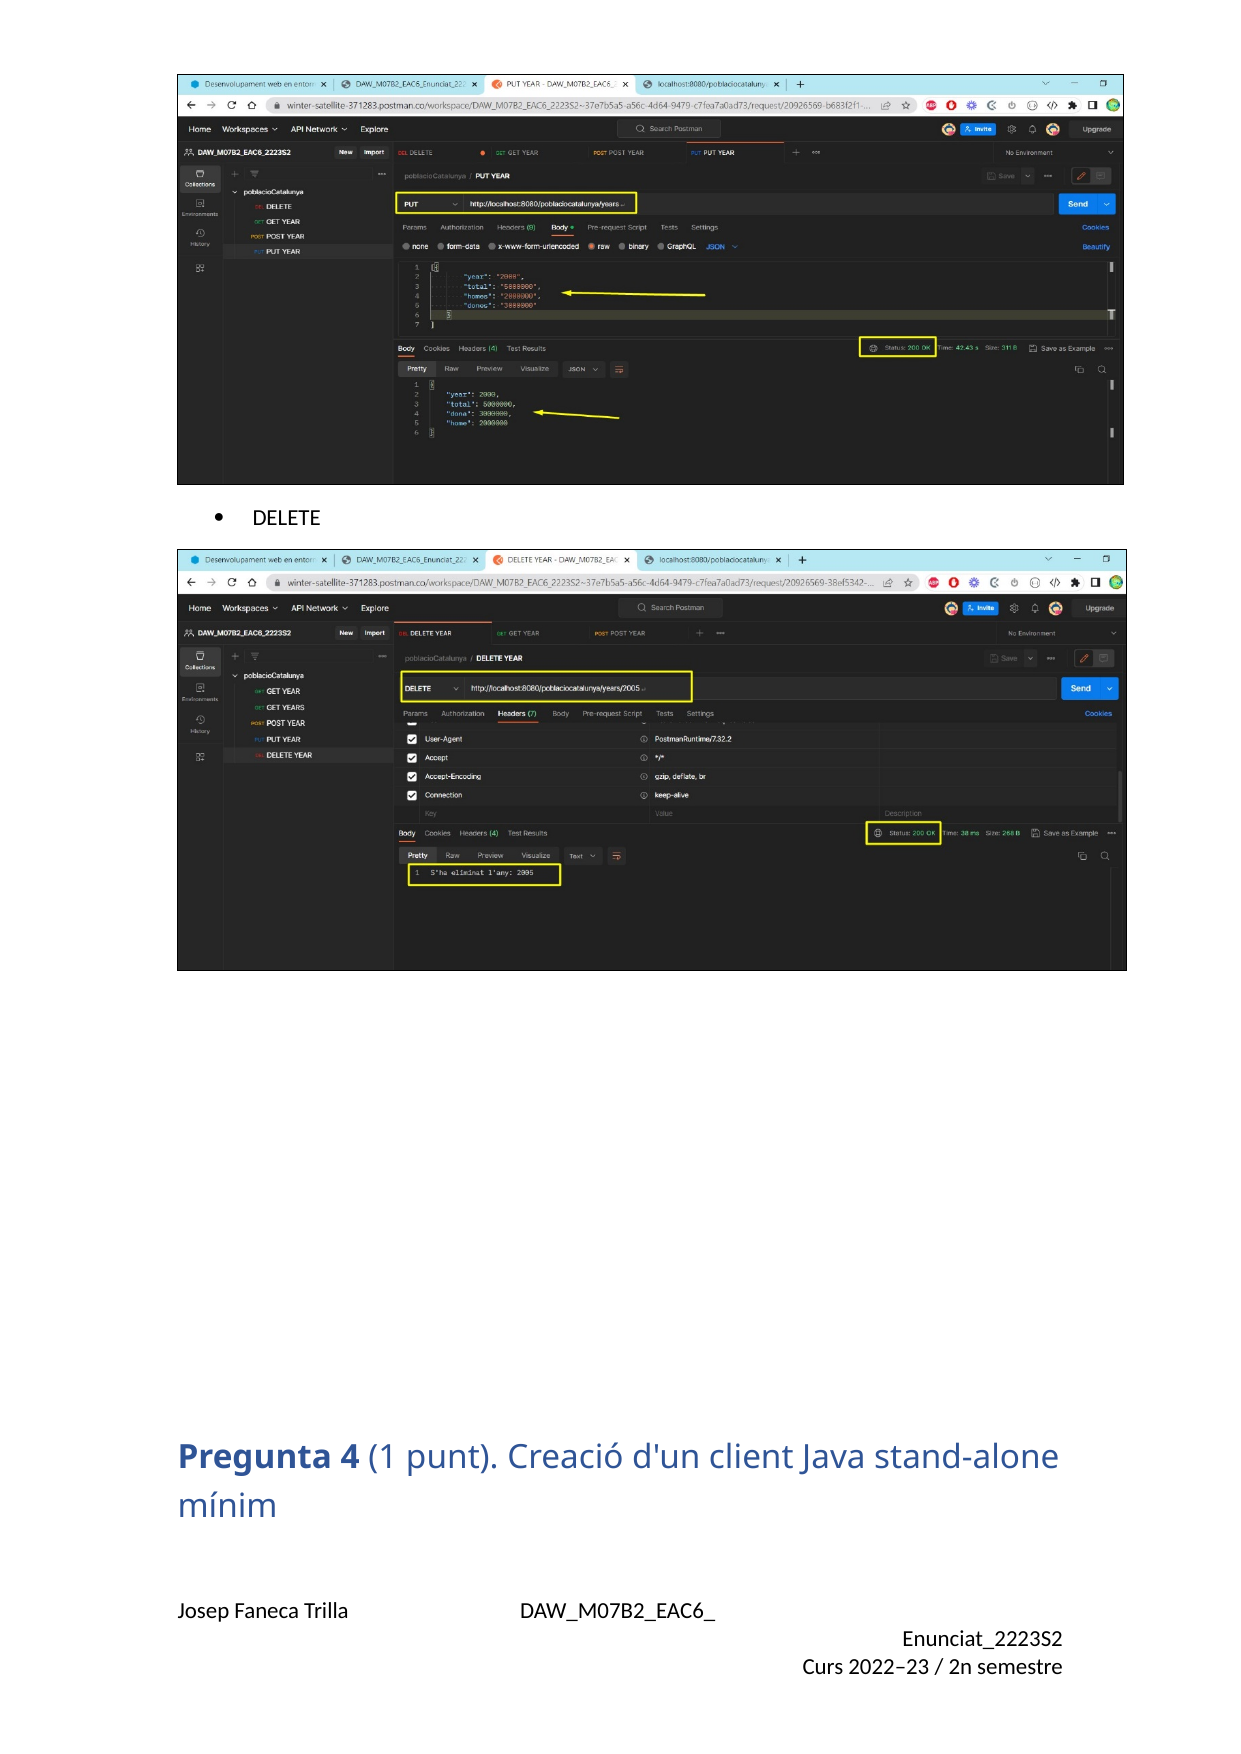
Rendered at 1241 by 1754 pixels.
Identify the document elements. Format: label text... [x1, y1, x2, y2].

subtitle Pregunta 4 (1 punt). Creació d'un client Java stand-alone mínim [177, 1433, 1063, 1527]
list DELETE [215, 503, 1063, 531]
